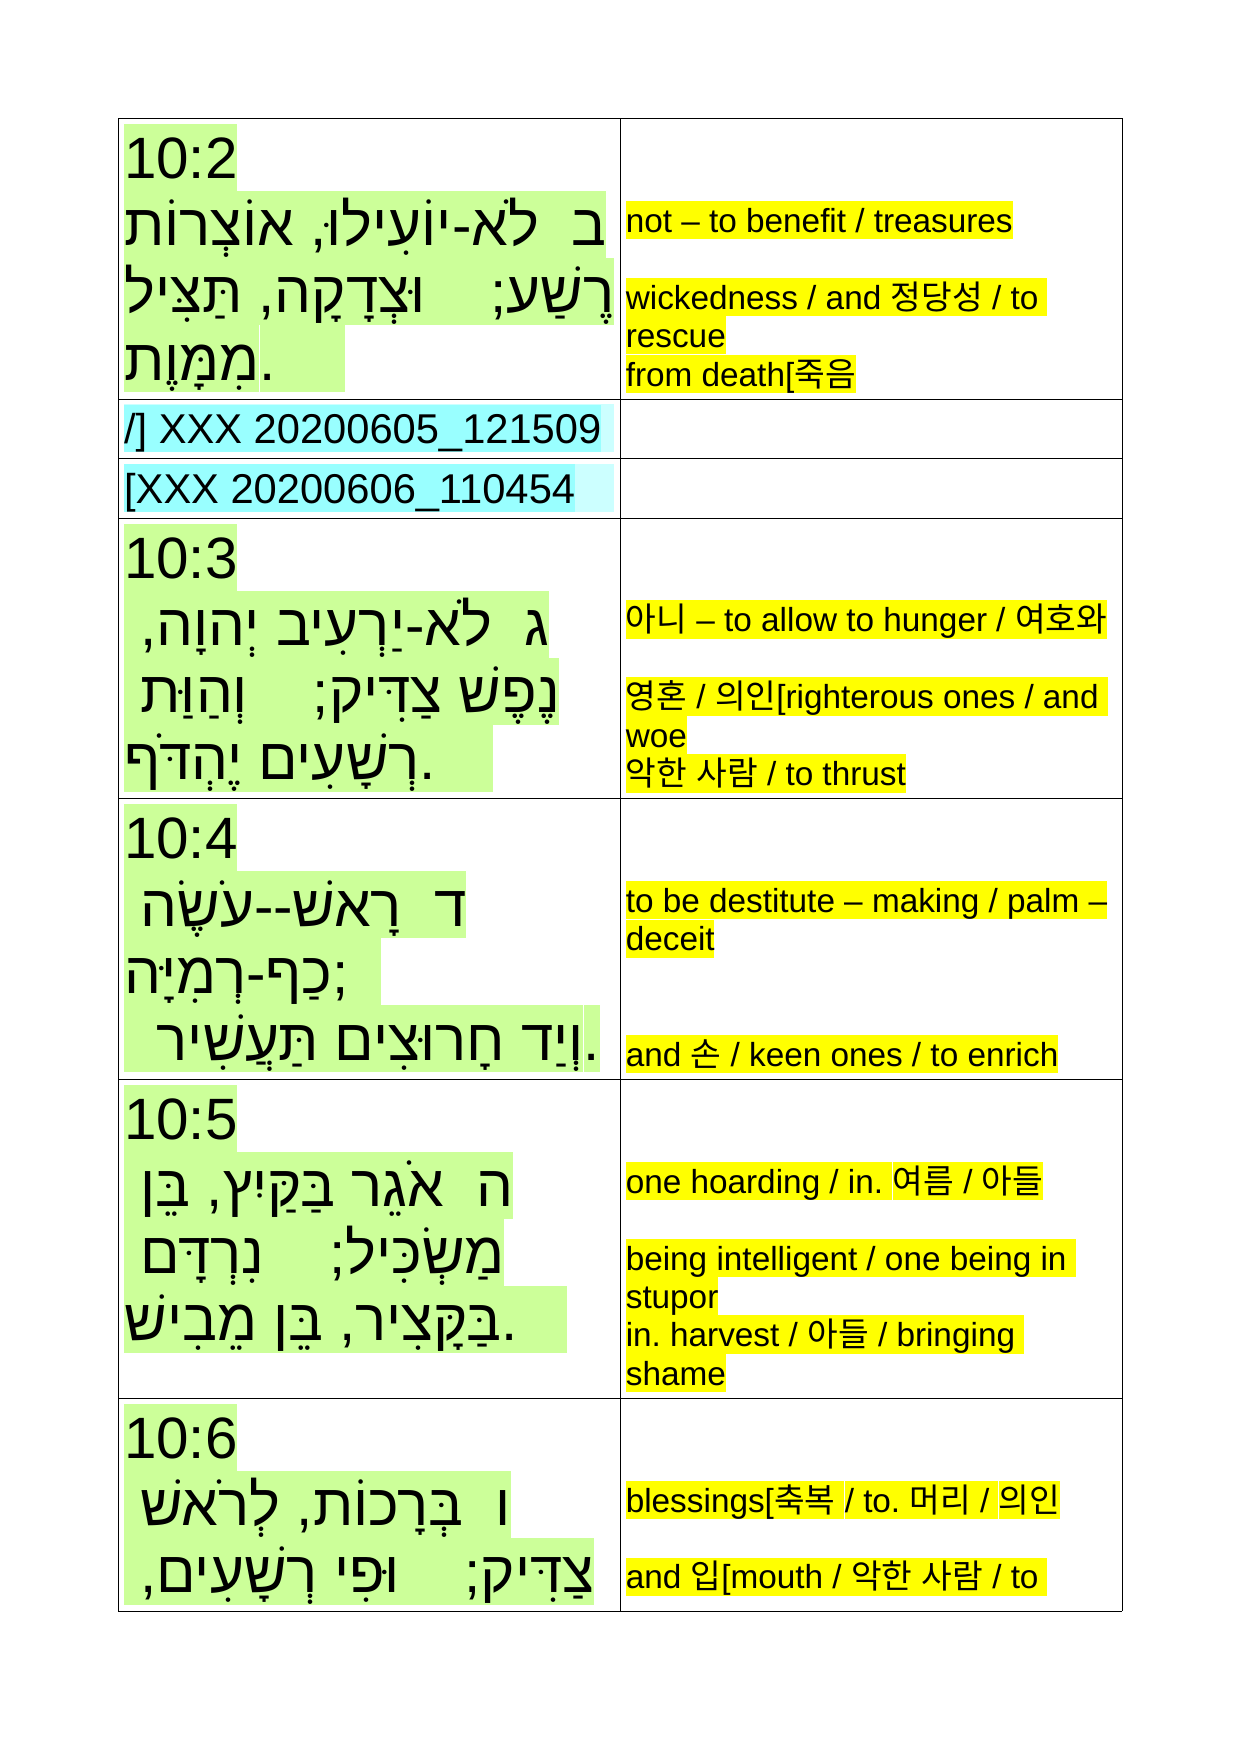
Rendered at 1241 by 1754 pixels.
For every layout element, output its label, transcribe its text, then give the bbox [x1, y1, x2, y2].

table_cell 아니 – to allow to hunger / 여호와 영혼 / 의인[righterous ones / and woe 악한 사람 / to thrust [621, 519, 1122, 798]
table_cell one hoarding / in. 여름 / 아들 being intelligent / one being in stupor in. harvest / 아들 / bringing shame [621, 1080, 1122, 1398]
table_cell not – to benefit / treasures wickedness / and 정당성 / to rescue from death[죽음 [621, 119, 1122, 399]
table_cell 10:6 ו בְּרָכוֹת, לְרֹאשׁ צַדִּיק; וּפִי רְשָׁעִים, יְכַסֶּה חָמָס. [119, 1399, 620, 1611]
table_cell /] XXX 20200605_121509 [119, 400, 620, 458]
table_cell 10:5 ה אֹגֵר בַּקַּיִץ, בֵּן מַשְׂכִּיל; נִרְדָּם בַּקָּצִיר, בֵּן מֵבִישׁ. [119, 1080, 620, 1398]
table_cell 10:4 ד רָאשׁ--עֹשֶׂה כַף-רְמִיָּה; וְיַד חָרוּצִים תַּעֲשִׁיר. [119, 799, 620, 1079]
table_cell [621, 400, 1122, 458]
table_cell 10:2 ב לֹא-יוֹעִילוּ, אוֹצְרוֹת רֶשַׁע; וּצְדָקָה, תַּצִּיל מִמָּוֶת. [119, 119, 620, 399]
table_cell to be destitute – making / palm – deceit and 손 / keen ones / to enrich [621, 799, 1122, 1079]
table_cell [621, 459, 1122, 518]
table_cell blessings[축복 / to. 머리 / 의인 and 입[mouth / 악한 사람 / to [621, 1399, 1122, 1611]
table_cell 10:3 ג לֹא-יַרְעִיב יְהוָה, נֶפֶשׁ צַדִּיק; וְהַוַּת רְשָׁעִים יֶהְדֹּף. [119, 519, 620, 798]
table_cell [XXX 20200606_110454 [119, 459, 620, 518]
